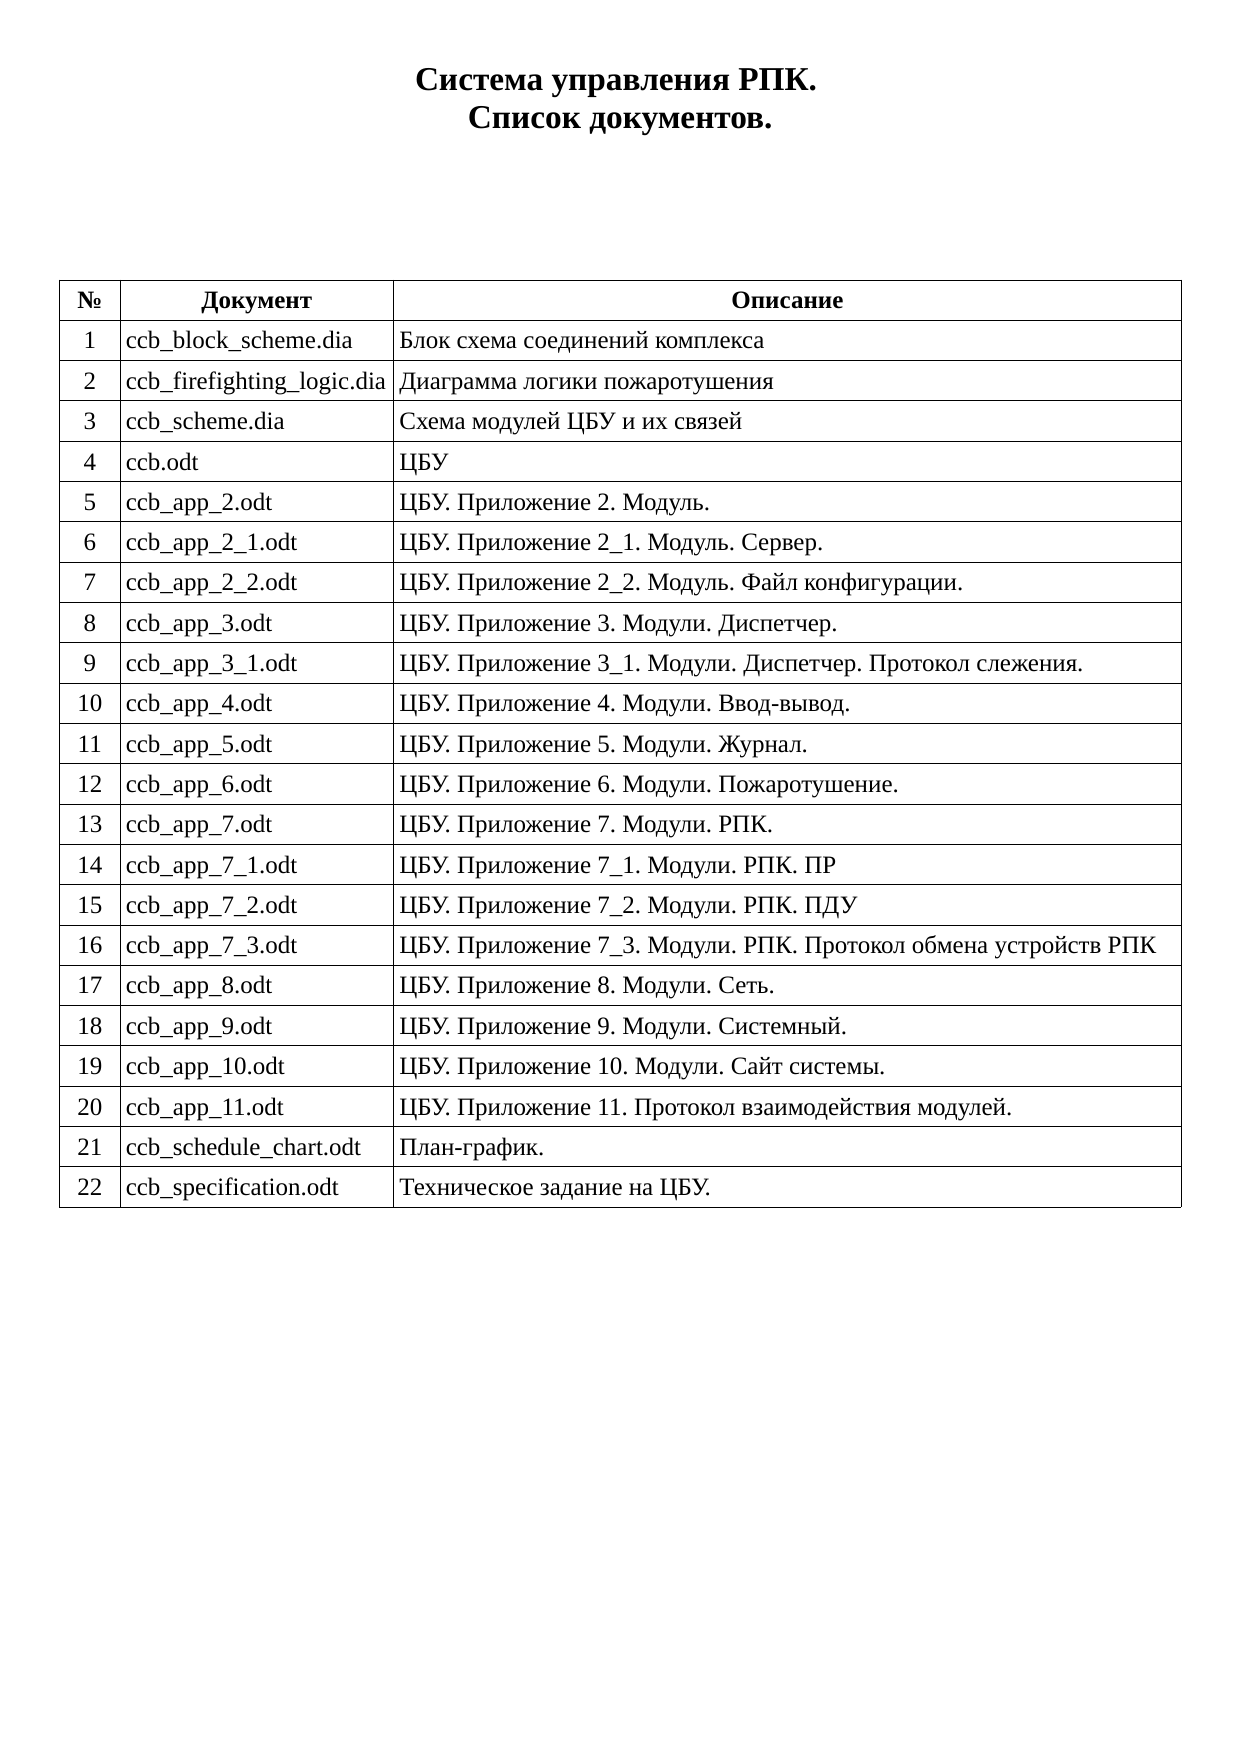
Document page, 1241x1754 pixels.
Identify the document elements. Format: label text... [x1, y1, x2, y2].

text Список документов. [59, 97, 1181, 136]
table_cell 1 [60, 321, 120, 360]
table_cell План-график. [394, 1127, 1181, 1166]
table_cell Схема модулей ЦБУ и их связей [394, 401, 1181, 441]
table_cell 9 [60, 643, 120, 683]
text Система управления РПК. [59, 59, 1181, 97]
table_cell ЦБУ. Приложение 7_3. Модули. РПК. Протокол обмена устройств РПК [394, 926, 1181, 965]
table_cell ccb_app_7_2.odt [121, 885, 393, 924]
table_cell ccb_app_7.odt [121, 805, 393, 844]
table_cell 19 [60, 1046, 120, 1086]
table_cell ccb_app_10.odt [121, 1046, 393, 1086]
table_cell 16 [60, 926, 120, 965]
table_cell 17 [60, 966, 120, 1005]
table_cell ccb_scheme.dia [121, 401, 393, 441]
table_cell 22 [60, 1167, 120, 1207]
table_cell ccb_app_2_1.odt [121, 522, 393, 562]
table_cell 3 [60, 401, 120, 441]
table_cell ЦБУ. Приложение 2_1. Модуль. Сервер. [394, 522, 1181, 562]
table_header Документ [121, 281, 393, 320]
table_cell ЦБУ. Приложение 7_2. Модули. РПК. ПДУ [394, 885, 1181, 924]
table_cell ccb_app_3.odt [121, 603, 393, 642]
table_cell Блок схема соединений комплекса [394, 321, 1181, 360]
table_cell 20 [60, 1087, 120, 1126]
table_cell ccb_app_8.odt [121, 966, 393, 1005]
table_cell ЦБУ [394, 442, 1181, 481]
table_cell ЦБУ. Приложение 6. Модули. Пожаротушение. [394, 764, 1181, 803]
table_cell ccb_app_11.odt [121, 1087, 393, 1126]
table_cell ccb_app_5.odt [121, 724, 393, 763]
table_cell ccb_app_6.odt [121, 764, 393, 803]
table_cell 14 [60, 845, 120, 884]
table_cell ccb_block_scheme.dia [121, 321, 393, 360]
table_cell ЦБУ. Приложение 8. Модули. Сеть. [394, 966, 1181, 1005]
table_cell 10 [60, 684, 120, 723]
table_cell 8 [60, 603, 120, 642]
table_cell 15 [60, 885, 120, 924]
table_cell ЦБУ. Приложение 11. Протокол взаимодействия модулей. [394, 1087, 1181, 1126]
table_cell 6 [60, 522, 120, 562]
table_cell ЦБУ. Приложение 2. Модуль. [394, 482, 1181, 521]
table_cell 2 [60, 361, 120, 400]
table_cell ccb_app_2_2.odt [121, 563, 393, 602]
table_cell Диаграмма логики пожаротушения [394, 361, 1181, 400]
table_cell 21 [60, 1127, 120, 1166]
table_cell ЦБУ. Приложение 9. Модули. Системный. [394, 1006, 1181, 1045]
table_cell ccb_app_7_3.odt [121, 926, 393, 965]
table_cell 13 [60, 805, 120, 844]
table_cell ccb_app_2.odt [121, 482, 393, 521]
table_cell Техническое задание на ЦБУ. [394, 1167, 1181, 1207]
table_cell ЦБУ. Приложение 7_1. Модули. РПК. ПР [394, 845, 1181, 884]
table_cell ЦБУ. Приложение 10. Модули. Сайт системы. [394, 1046, 1181, 1086]
table_cell 4 [60, 442, 120, 481]
table_cell ccb.odt [121, 442, 393, 481]
table_cell ccb_specification.odt [121, 1167, 393, 1207]
table_cell ccb_app_4.odt [121, 684, 393, 723]
table_cell 18 [60, 1006, 120, 1045]
table_cell ccb_schedule_chart.odt [121, 1127, 393, 1166]
table_cell ccb_app_3_1.odt [121, 643, 393, 683]
table_cell ЦБУ. Приложение 2_2. Модуль. Файл конфигурации. [394, 563, 1181, 602]
table_cell ЦБУ. Приложение 7. Модули. РПК. [394, 805, 1181, 844]
table_cell ccb_firefighting_logic.dia [121, 361, 393, 400]
table_header Описание [394, 281, 1181, 320]
table_cell ЦБУ. Приложение 3_1. Модули. Диспетчер. Протокол слежения. [394, 643, 1181, 683]
table_cell 11 [60, 724, 120, 763]
table_cell 5 [60, 482, 120, 521]
table_cell ccb_app_9.odt [121, 1006, 393, 1045]
table_cell 12 [60, 764, 120, 803]
table_header № [60, 281, 120, 320]
table_cell 7 [60, 563, 120, 602]
table_cell ЦБУ. Приложение 3. Модули. Диспетчер. [394, 603, 1181, 642]
table_cell ЦБУ. Приложение 4. Модули. Ввод-вывод. [394, 684, 1181, 723]
table_cell ccb_app_7_1.odt [121, 845, 393, 884]
table_cell ЦБУ. Приложение 5. Модули. Журнал. [394, 724, 1181, 763]
